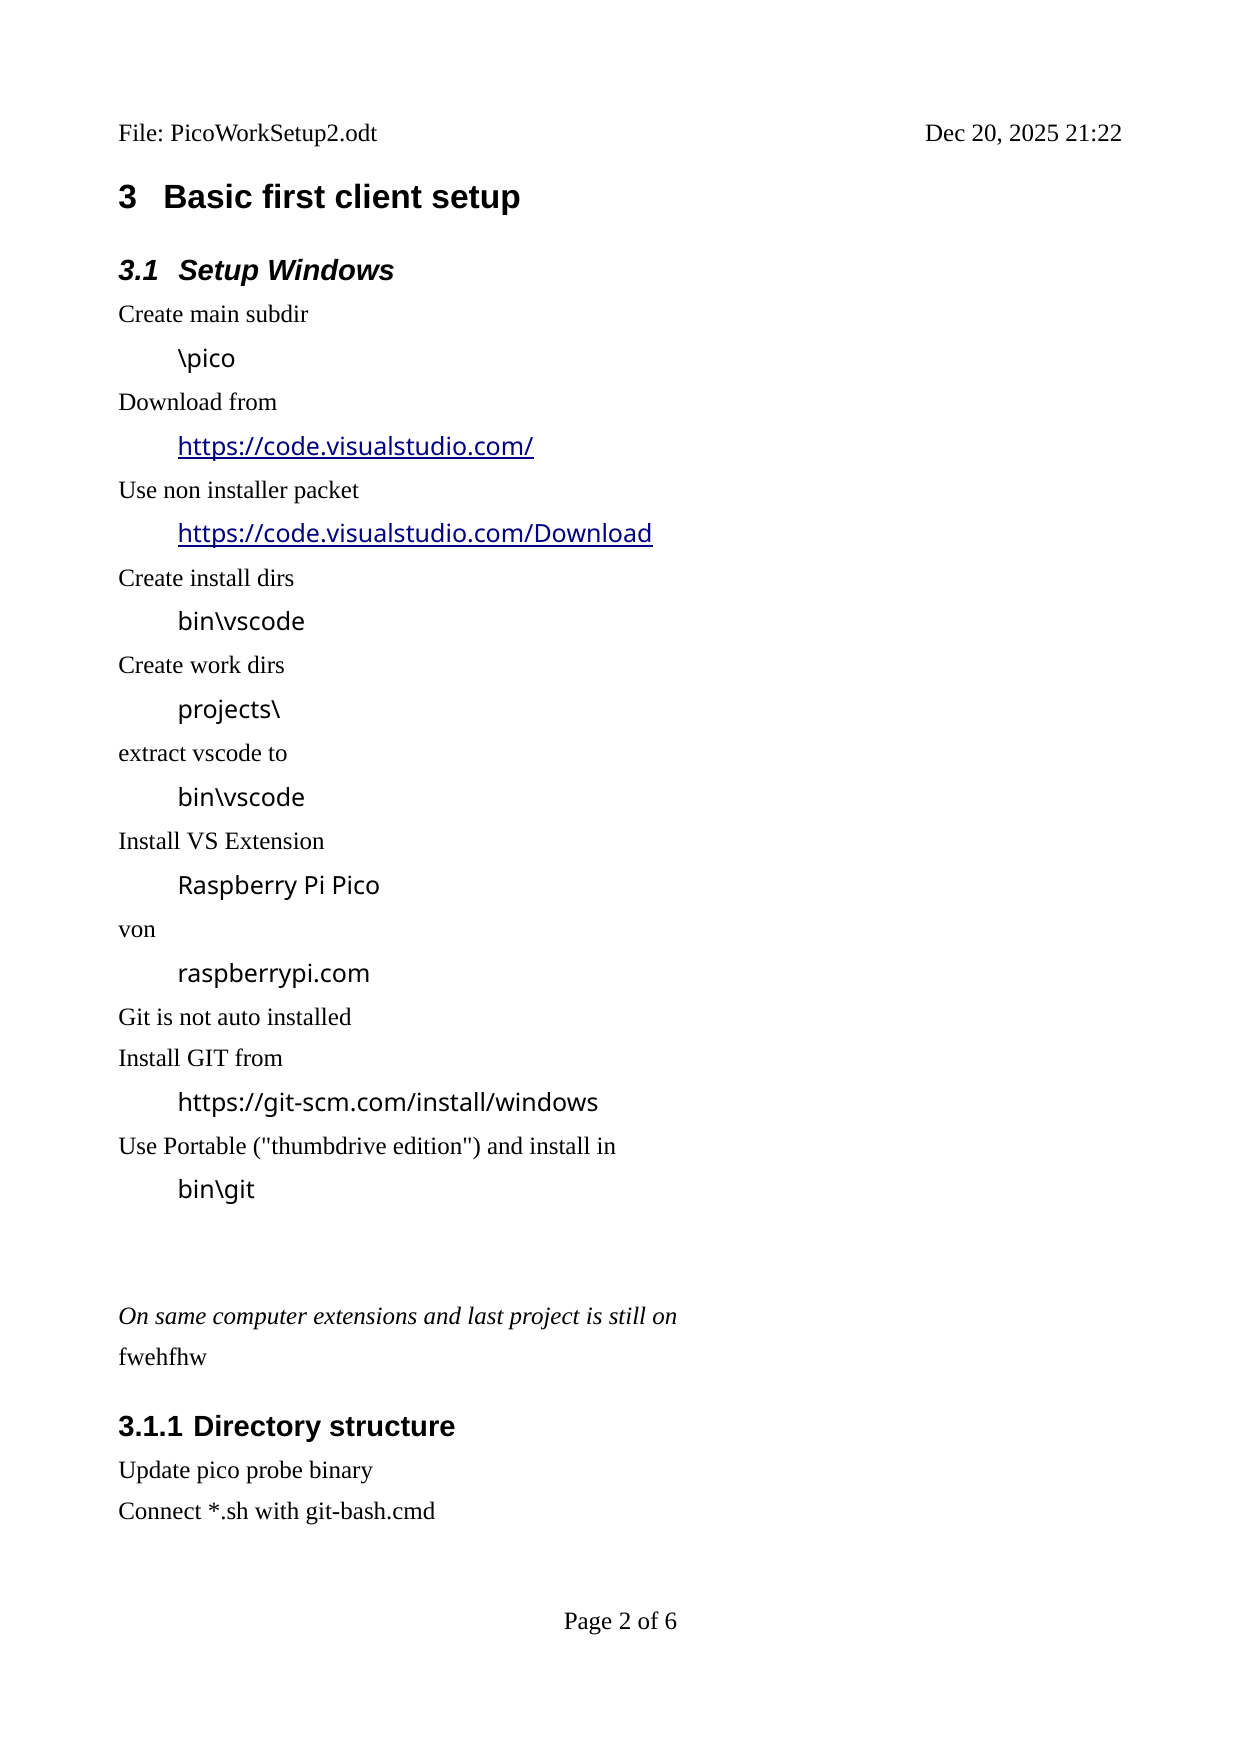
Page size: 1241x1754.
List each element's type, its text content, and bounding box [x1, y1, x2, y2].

text Install VS Extension [118, 826, 1122, 855]
text raspberrypi.com [177, 955, 1122, 989]
text Connect *.sh with git-bash.cmd [118, 1496, 1122, 1525]
text fwehfhw [118, 1342, 1122, 1371]
text Use Portable ("thumbdrive edition") and install in [118, 1131, 1122, 1159]
text projects\ [177, 692, 1122, 726]
text https://code.visualstudio.com/ [177, 428, 1122, 462]
text bin\vscode [177, 604, 1122, 638]
text von [118, 914, 1122, 943]
text bin\vscode [177, 779, 1122, 814]
text Create main subdir [118, 299, 1122, 328]
text Create install dirs [118, 563, 1122, 591]
text Raspberry Pi Pico [177, 867, 1122, 901]
text https://git-scm.com/install/windows [177, 1084, 1122, 1118]
subtitle Setup Windows [118, 253, 1122, 287]
subtitle Directory structure [118, 1409, 1122, 1442]
text bin\git [177, 1172, 1122, 1206]
text Update pico probe binary [118, 1455, 1122, 1483]
text On same computer extensions and last project is still on [118, 1301, 1122, 1330]
text Git is not auto installed [118, 1002, 1122, 1031]
subtitle Basic first client setup [118, 177, 1122, 216]
text Use non installer packet [118, 475, 1122, 504]
text \pico [177, 341, 1122, 374]
text https://code.visualstudio.com/Download [177, 516, 1122, 550]
text extract vscode to [118, 738, 1122, 767]
text Create work dirs [118, 651, 1122, 679]
text Download from [118, 387, 1122, 416]
text Install GIT from [118, 1043, 1122, 1072]
